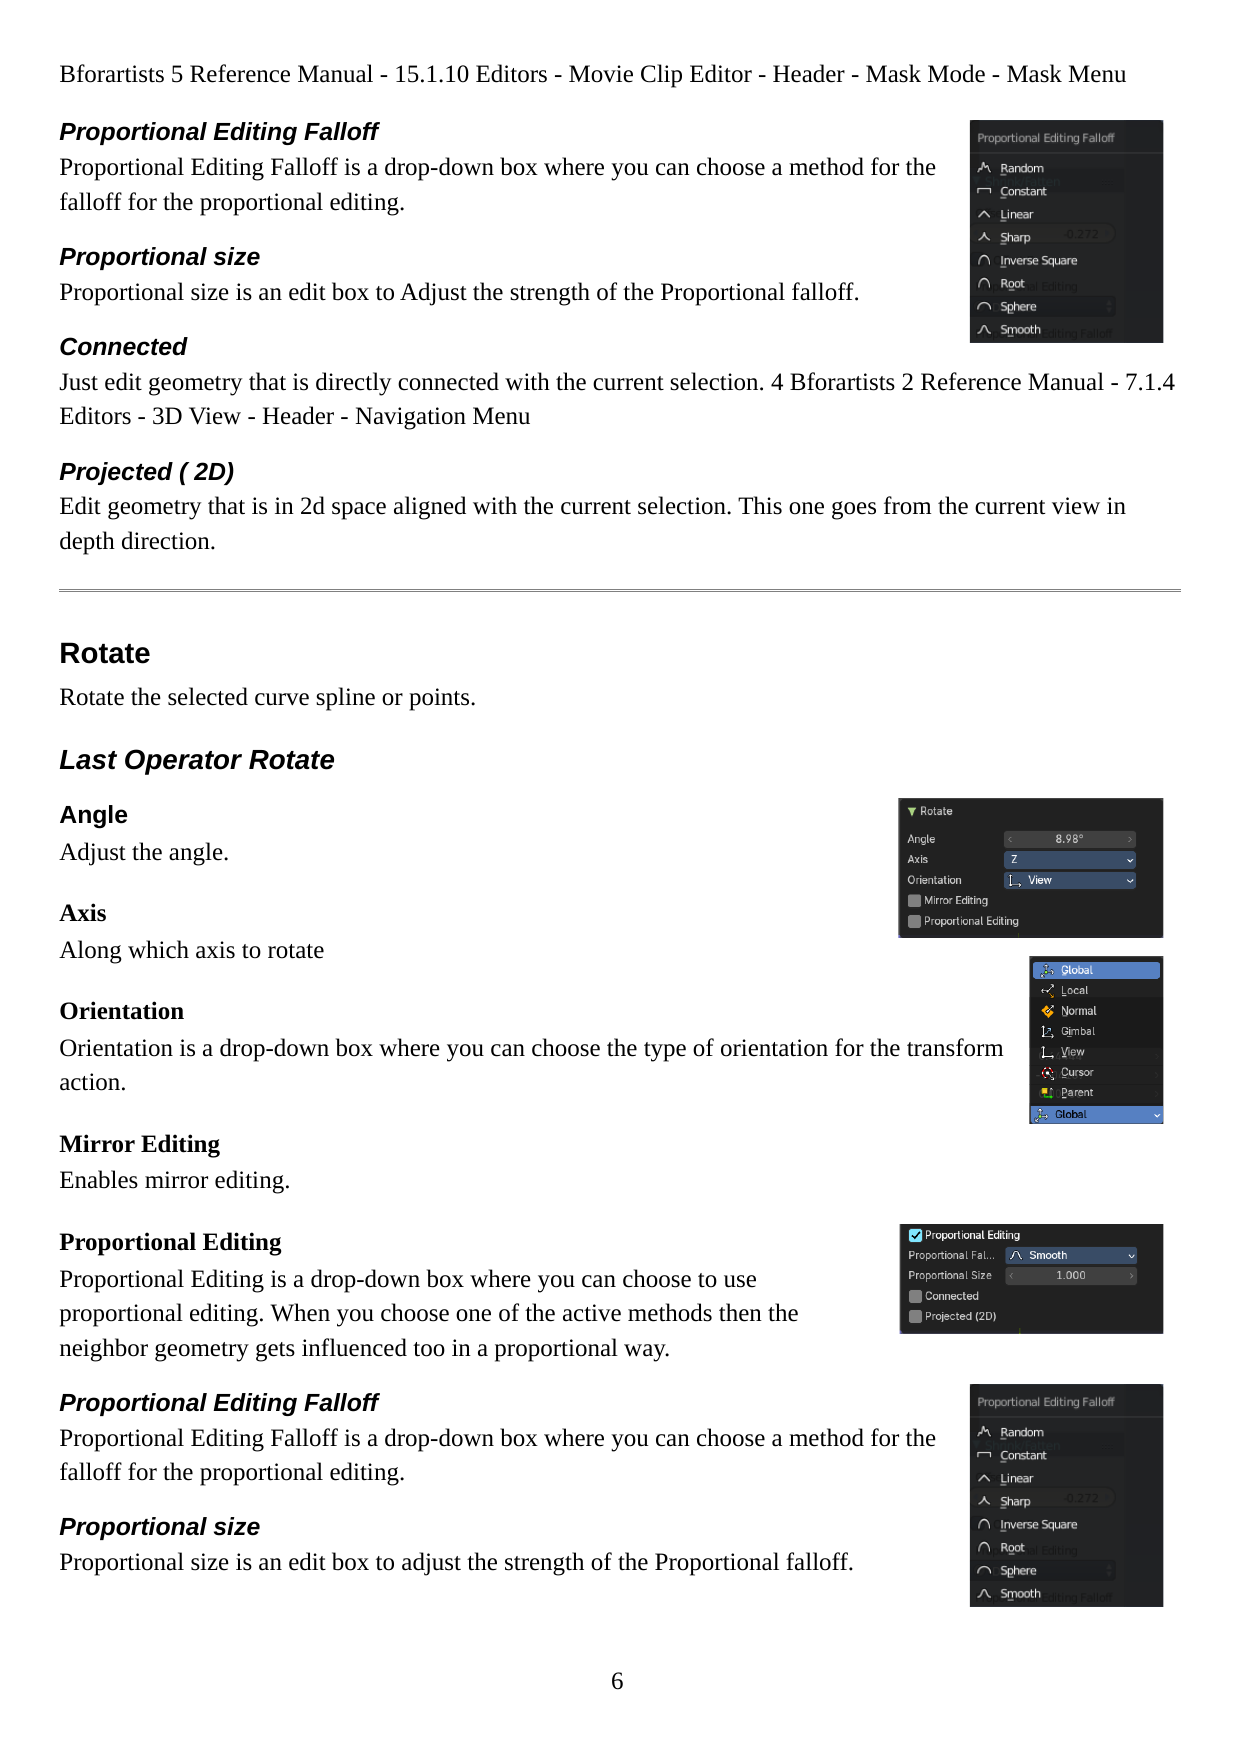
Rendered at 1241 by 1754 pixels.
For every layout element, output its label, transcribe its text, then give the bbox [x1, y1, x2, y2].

text Proportional Editing is a drop-down box where you can choose to use proportional editing. When you choose one of the active methods then the neighbor geometry gets influenced too in a proportional way. [59, 1264, 1181, 1361]
subtitle [1164, 1227, 1181, 1256]
subtitle Angle [59, 800, 898, 829]
picture [899, 1224, 1164, 1334]
subtitle Mirror Editing [59, 1129, 1181, 1158]
subtitle [1164, 996, 1181, 1025]
text Adjust the angle. [59, 837, 898, 865]
subtitle Connected [59, 332, 1181, 361]
subtitle Proportional Editing Falloff [59, 117, 1181, 146]
text Proportional Editing Falloff is a drop-down box where you can choose a method for the falloff for the proportional editing. [59, 152, 969, 215]
text Just edit geometry that is directly connected with the current selection. 4 Bforartists 2 Reference Manual - 7.1.4 Editors - 3D View - Header - Navigation Menu [59, 367, 1181, 430]
subtitle Last Operator Rotate [59, 743, 1181, 775]
text Enables mirror editing. [59, 1166, 1181, 1194]
subtitle [1164, 898, 1181, 927]
text Orientation is a drop-down box where you can choose the type of orientation for the transform action. [59, 1033, 1029, 1096]
subtitle [1164, 800, 1181, 829]
picture [1029, 956, 1164, 1124]
text Rotate the selected curve spline or points. [59, 682, 1181, 711]
text Edit geometry that is in 2d space aligned with the current selection. This one goes from the current view in depth direction. [59, 491, 1181, 554]
text Along which axis to rotate [59, 935, 1181, 963]
subtitle Axis [59, 898, 898, 927]
subtitle Orientation [59, 996, 1029, 1025]
subtitle Rotate [59, 636, 1181, 669]
subtitle Proportional Editing [59, 1227, 899, 1256]
subtitle Projected ( 2D) [59, 457, 1181, 485]
subtitle [1164, 242, 1181, 270]
subtitle Proportional size [59, 1512, 969, 1541]
subtitle Proportional Editing Falloff [59, 1388, 969, 1416]
subtitle Proportional size [59, 242, 969, 270]
text Proportional size is an edit box to adjust the strength of the Proportional falloff. [59, 1547, 969, 1576]
subtitle [1164, 1512, 1181, 1541]
picture [969, 1384, 1164, 1607]
text Proportional Editing Falloff is a drop-down box where you can choose a method for the falloff for the proportional editing. [59, 1423, 969, 1486]
text Proportional size is an edit box to Adjust the strength of the Proportional falloff. [59, 277, 969, 305]
picture [969, 120, 1164, 343]
picture [898, 798, 1164, 938]
text [1164, 837, 1181, 865]
